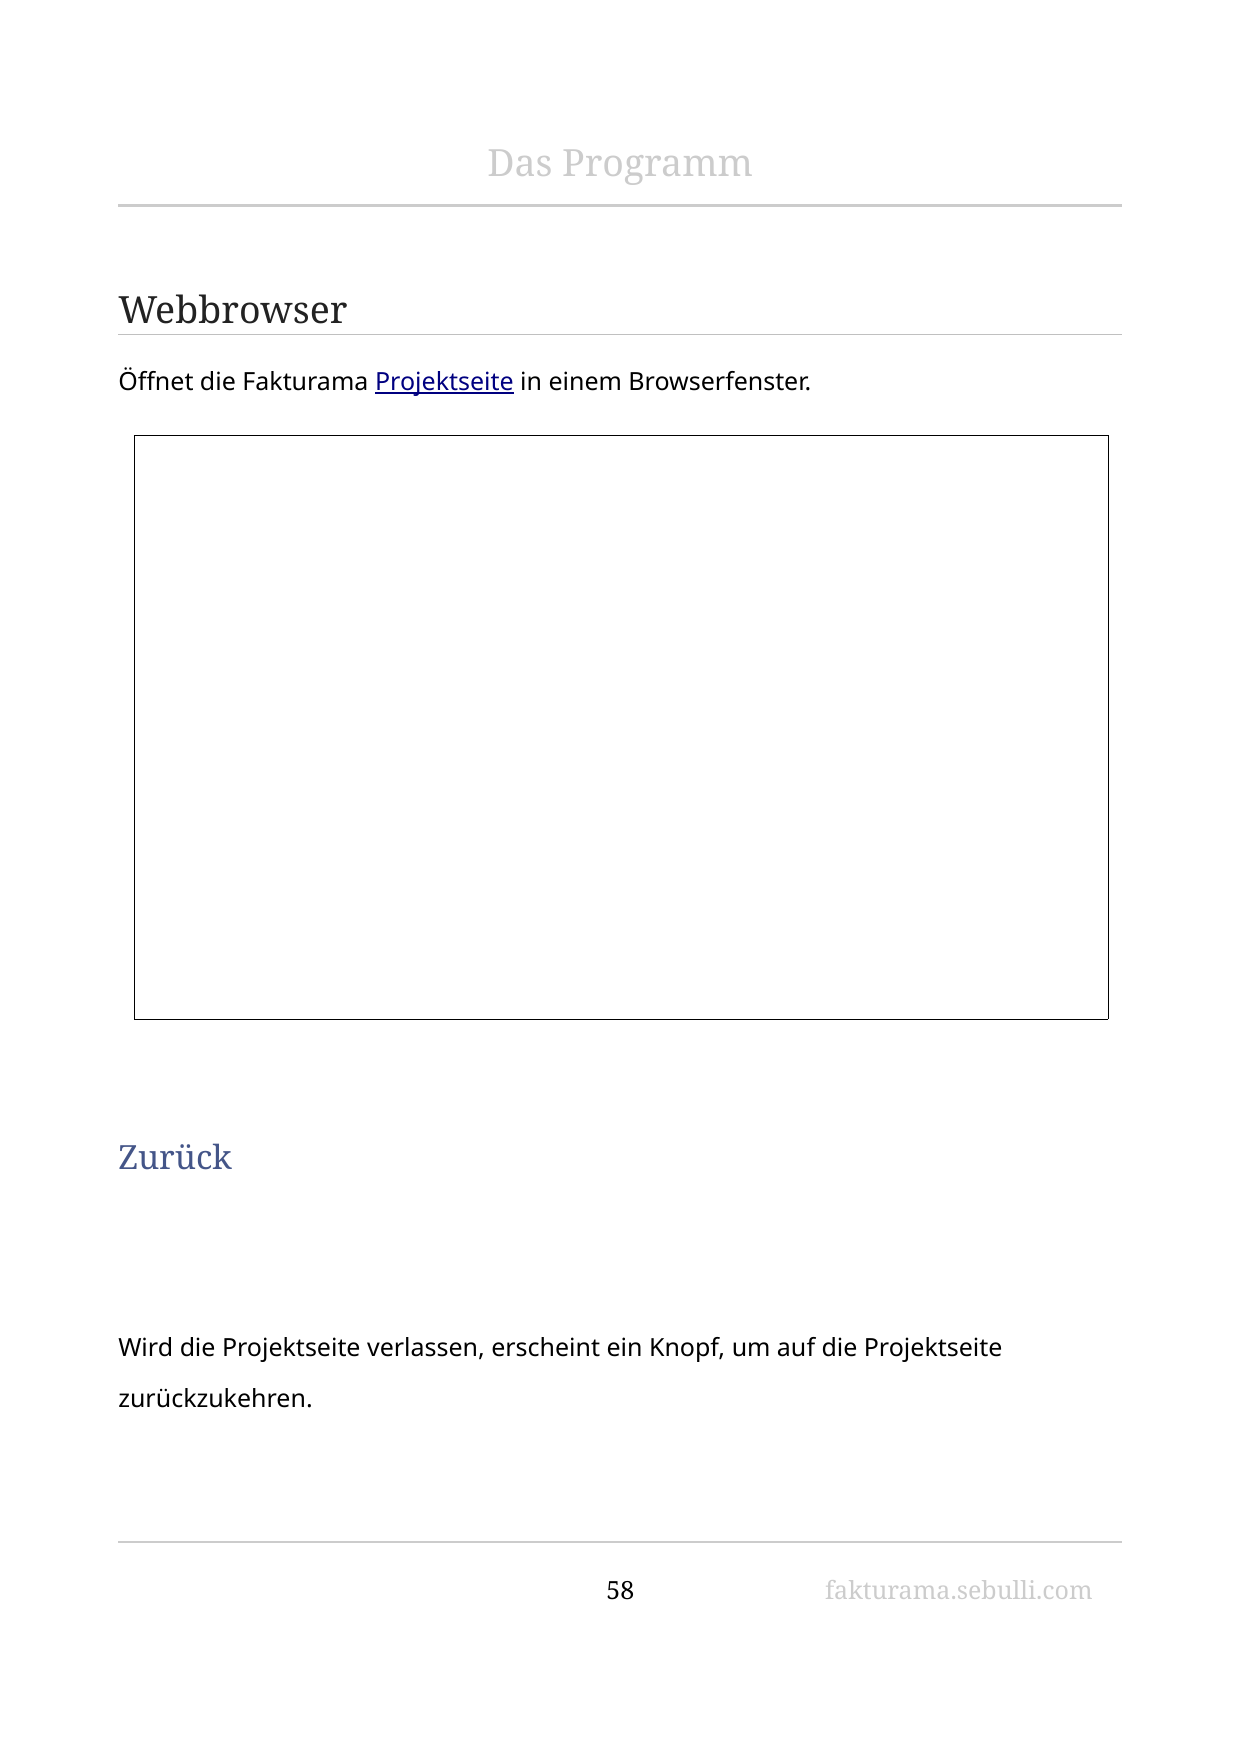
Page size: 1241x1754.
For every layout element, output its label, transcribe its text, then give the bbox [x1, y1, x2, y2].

text Wird die Projektseite verlassen, erscheint ein Knopf, um auf die Projektseite zurückzukehren. [118, 1329, 1122, 1415]
text Öffnet die Fakturama Projektseite in einem Browserfenster. [118, 364, 1122, 398]
subtitle Zurück [118, 1134, 1122, 1179]
subtitle Webbrowser [118, 283, 1122, 334]
